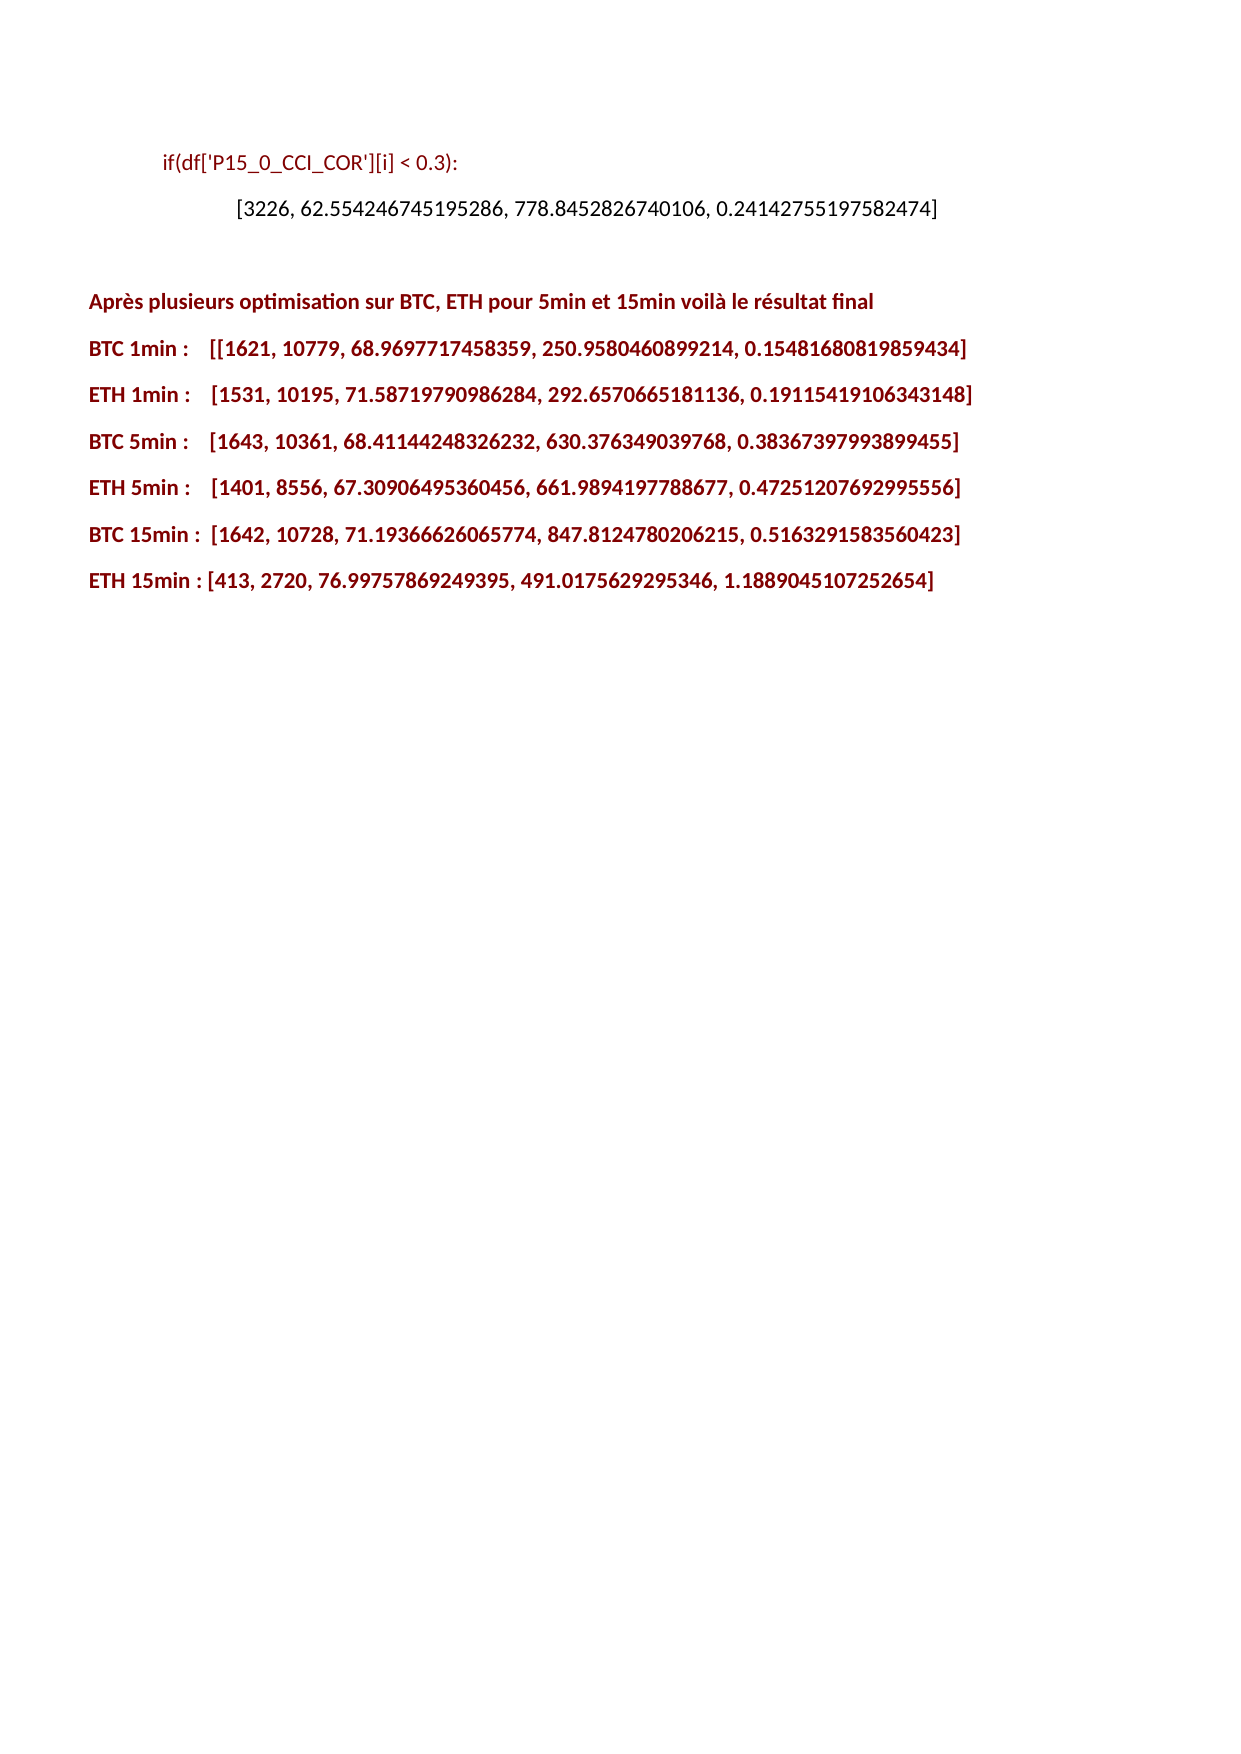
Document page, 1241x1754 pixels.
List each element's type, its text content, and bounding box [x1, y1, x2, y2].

text Après plusieurs optimisation sur BTC, ETH pour 5min et 15min voilà le résultat final [88, 287, 1152, 315]
text ETH 5min : [1401, 8556, 67.30906495360456, 661.9894197788677, 0.47251207692995556] [88, 473, 1152, 502]
text BTC 1min : [[1621, 10779, 68.9697717458359, 250.9580460899214, 0.15481680819859434] [88, 334, 1152, 362]
text BTC 15min : [1642, 10728, 71.19366626065774, 847.8124780206215, 0.5163291583560423] [88, 520, 1152, 548]
text if(df['P15_0_CCI_COR'][i] < 0.3): [88, 148, 1152, 176]
text ETH 1min : [1531, 10195, 71.58719790986284, 292.6570665181136, 0.19115419106343148] [88, 380, 1152, 408]
text [3226, 62.554246745195286, 778.8452826740106, 0.24142755197582474] [88, 194, 1152, 222]
text BTC 5min : [1643, 10361, 68.41144248326232, 630.376349039768, 0.38367397993899455] [88, 427, 1152, 455]
text ETH 15min : [413, 2720, 76.99757869249395, 491.0175629295346, 1.1889045107252654] [88, 567, 1152, 595]
